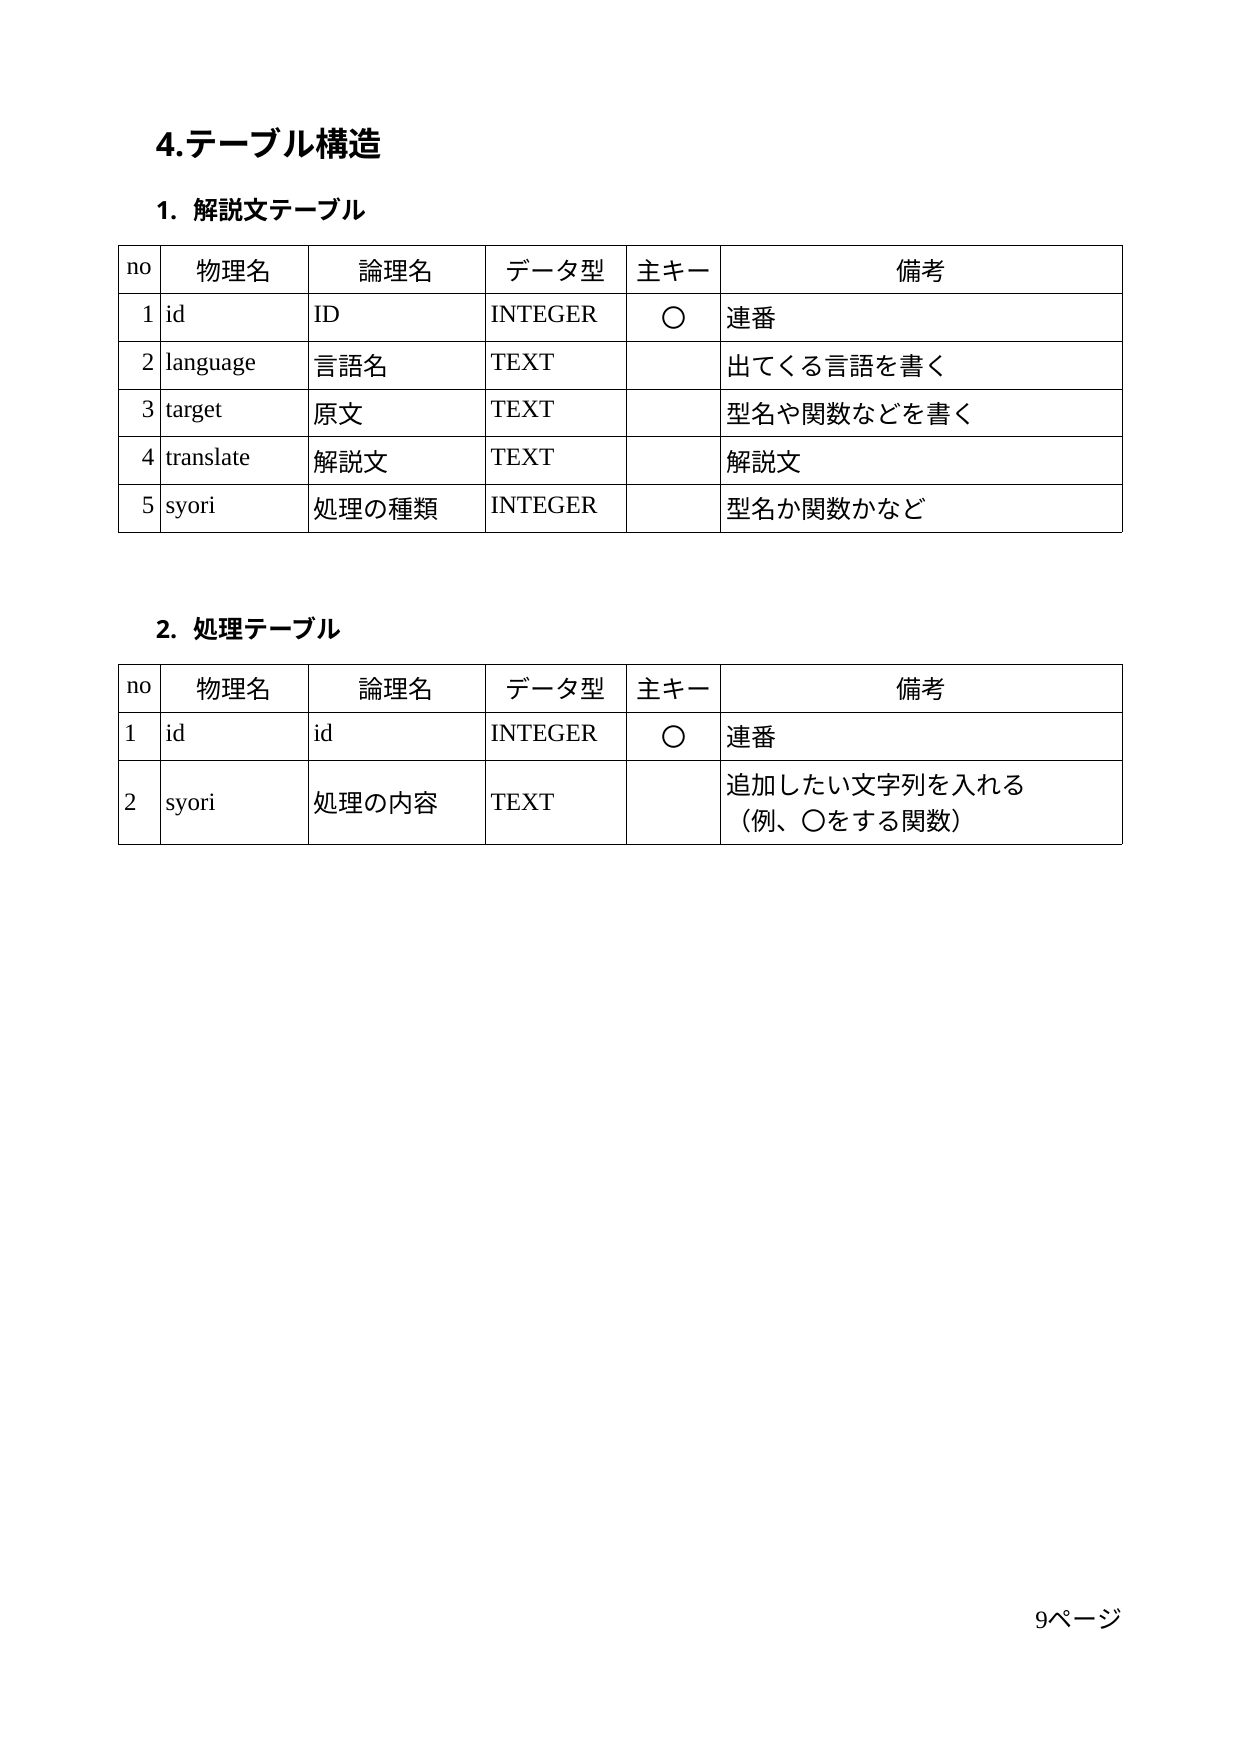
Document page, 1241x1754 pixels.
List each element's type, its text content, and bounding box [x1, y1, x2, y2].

table_cell 解説文 [309, 437, 485, 484]
table_cell TEXT [486, 390, 626, 436]
table_cell INTEGER [486, 713, 626, 760]
table_cell 追加したい文字列を入れる （例、〇をする関数） [721, 761, 1122, 844]
table_cell TEXT [486, 437, 626, 484]
table_cell 原文 [309, 390, 485, 436]
table_cell syori [161, 485, 308, 532]
table_cell 〇 [627, 713, 720, 760]
table_cell id [161, 294, 308, 341]
table_cell TEXT [486, 342, 626, 388]
table_cell INTEGER [486, 294, 626, 341]
table_cell translate [161, 437, 308, 484]
table_cell 処理の内容 [309, 761, 485, 844]
table_cell syori [161, 761, 308, 844]
table_cell [627, 485, 720, 532]
table_header no [119, 246, 160, 293]
table_cell 2 [119, 342, 160, 388]
table_header 備考 [721, 246, 1122, 293]
table_cell id [161, 713, 308, 760]
table_header 論理名 [309, 246, 485, 293]
table_cell [627, 761, 720, 844]
table_cell 4 [119, 437, 160, 484]
table_cell 言語名 [309, 342, 485, 388]
table_cell 1 [119, 294, 160, 341]
table_header 論理名 [309, 665, 485, 712]
table_cell INTEGER [486, 485, 626, 532]
table_cell 出てくる言語を書く [721, 342, 1122, 388]
table_header 物理名 [161, 246, 308, 293]
table_cell [627, 390, 720, 436]
table_header 物理名 [161, 665, 308, 712]
table_cell [627, 437, 720, 484]
table_header no [119, 665, 160, 712]
table_cell 5 [119, 485, 160, 532]
table_header 主キー [627, 665, 720, 712]
table_header 備考 [721, 665, 1122, 712]
table_cell 〇 [627, 294, 720, 341]
list 解説文テーブル [156, 191, 1122, 227]
table_cell 3 [119, 390, 160, 436]
table_cell target [161, 390, 308, 436]
table_cell id [309, 713, 485, 760]
table_cell TEXT [486, 761, 626, 844]
table_cell 1 [119, 713, 160, 760]
table_cell [627, 342, 720, 388]
list 4.テーブル構造 [118, 118, 1122, 167]
table_cell 連番 [721, 713, 1122, 760]
list 処理テーブル [156, 610, 1122, 646]
table_cell ID [309, 294, 485, 341]
table_header データ型 [486, 665, 626, 712]
table_cell 型名や関数などを書く [721, 390, 1122, 436]
table_cell 連番 [721, 294, 1122, 341]
table_cell language [161, 342, 308, 388]
table_header 主キー [627, 246, 720, 293]
table_header データ型 [486, 246, 626, 293]
table_cell 処理の種類 [309, 485, 485, 532]
table_cell 2 [119, 761, 160, 844]
table_cell 型名か関数かなど [721, 485, 1122, 532]
table_cell 解説文 [721, 437, 1122, 484]
